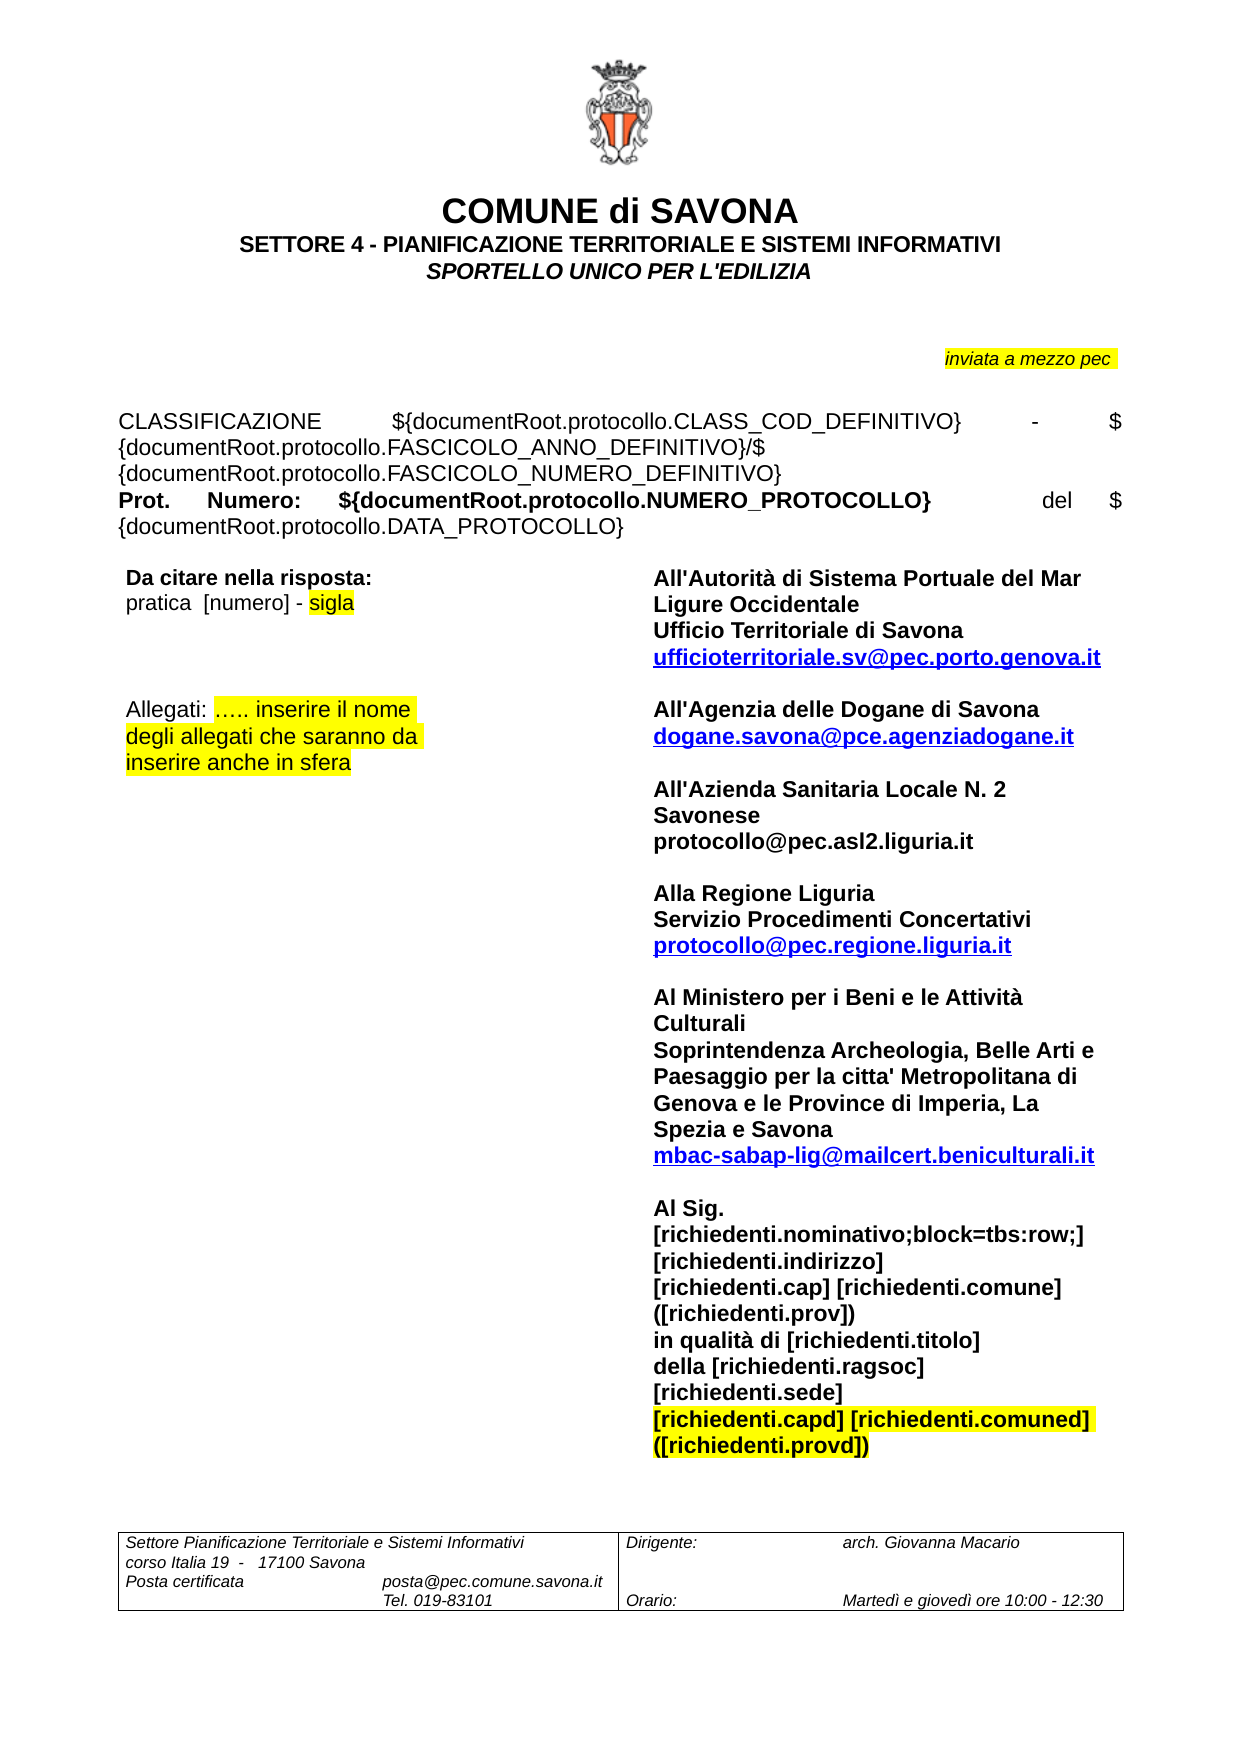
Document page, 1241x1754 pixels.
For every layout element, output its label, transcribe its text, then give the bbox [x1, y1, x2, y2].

table_cell Al Sig. [richiedenti.nominativo;block=tbs:row;] [richiedenti.indirizzo] [richiedenti.cap] [richiedenti.comune] ([richiedenti.prov]) in qualità di [richiedenti.titolo] della [richiedenti.ragsoc] [richiedenti.sede] [richiedenti.capd] [richiedenti.comuned] ([richiedenti.provd]) [646, 1169, 1119, 1485]
table_header inviata a mezzo pec [644, 342, 1123, 379]
table_cell Allegati: ….. inserire il nome degli allegati che saranno da inserire anche in sfera [118, 696, 451, 776]
table_cell All'Agenzia delle Dogane di Savona dogane.savona@pce.agenziadogane.it [646, 696, 1119, 776]
table_header All'Autorità di Sistema Portuale del Mar Ligure Occidentale Ufficio Territoriale di Savona ufficioterritoriale.sv@pec.porto.genova.it [646, 565, 1119, 696]
table_cell [118, 1169, 451, 1485]
table_cell [451, 880, 646, 984]
table_cell [451, 776, 646, 880]
table_cell [118, 776, 451, 880]
table_cell [118, 880, 451, 984]
table_cell [118, 984, 451, 1168]
table_header [118, 342, 644, 379]
text Prot. Numero: ${documentRoot.protocollo.NUMERO_PROTOCOLLO} del ${documentRoot.protocollo.DATA_PROTOCOLLO} [118, 487, 1122, 539]
table_cell Alla Regione Liguria Servizio Procedimenti Concertativi protocollo@pec.regione.liguria.it [646, 880, 1119, 984]
table_header Da citare nella risposta: pratica [numero] - sigla [118, 565, 451, 696]
picture [507, 54, 733, 182]
table_cell [451, 696, 646, 776]
text CLASSIFICAZIONE ${documentRoot.protocollo.CLASS_COD_DEFINITIVO} - ${documentRoot.protocollo.FASCICOLO_ANNO_DEFINITIVO}/${documentRoot.protocollo.FASCICOLO_NUMERO_DEFINITIVO} [118, 408, 1122, 487]
table_cell All'Azienda Sanitaria Locale N. 2 Savonese protocollo@pec.asl2.liguria.it [646, 776, 1119, 880]
table_cell Al Ministero per i Beni e le Attività Culturali Soprintendenza Archeologia, Belle Arti e Paesaggio per la citta' Metropolitana di Genova e le Province di Imperia, La Spezia e Savona mbac-sabap-lig@mailcert.beniculturali.it [646, 984, 1119, 1168]
table_header [451, 565, 646, 696]
table_cell [451, 984, 646, 1168]
table_cell [451, 1169, 646, 1485]
